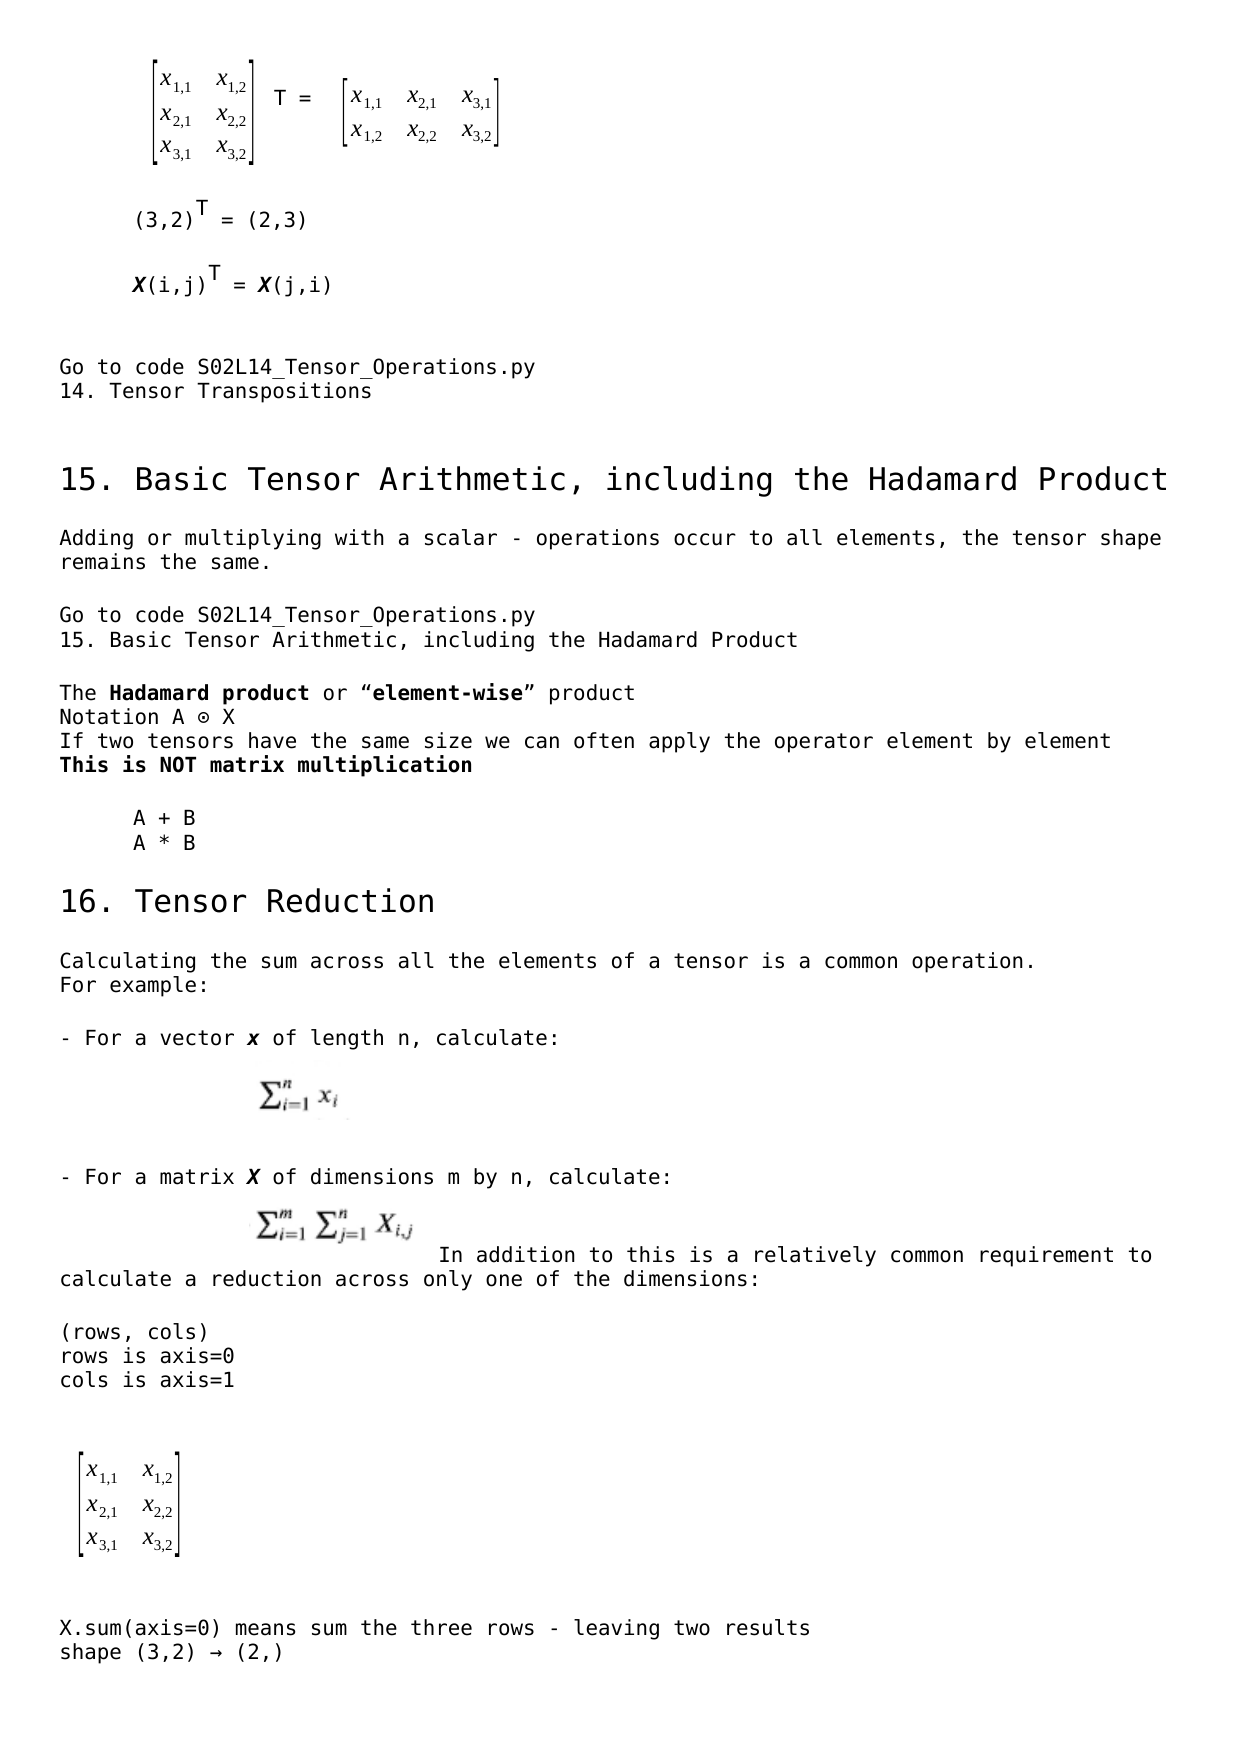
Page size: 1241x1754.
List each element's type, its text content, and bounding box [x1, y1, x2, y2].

text A + B [59, 806, 1181, 831]
picture [254, 1060, 358, 1120]
text If two tensors have the same size we can often apply the operator element by element [59, 729, 1181, 753]
text 14. Tensor Transpositions [59, 379, 1181, 403]
text 15. Basic Tensor Arithmetic, including the Hadamard Product [59, 461, 1181, 497]
text For example: [59, 973, 1181, 997]
text cols is axis=1 [59, 1368, 1181, 1393]
text - For a vector x of length n, calculate: [59, 1026, 1181, 1050]
text 15. Basic Tensor Arithmetic, including the Hadamard Product [59, 628, 1181, 652]
text Notation A ⊙ X [59, 705, 1181, 729]
text shape (3,2) → (2,) [59, 1640, 1181, 1664]
text T = [59, 59, 1181, 167]
text X.sum(axis=0) means sum the three rows - leaving two results [59, 1616, 1181, 1640]
text 16. Tensor Reduction [59, 884, 1181, 920]
text (rows, cols) [59, 1320, 1181, 1344]
text Go to code S02L14_Tensor_Operations.py [59, 355, 1181, 379]
text Go to code S02L14_Tensor_Operations.py [59, 603, 1181, 628]
text X(i,j)T = X(j,i) [59, 261, 1181, 297]
picture [249, 1195, 439, 1250]
text Calculating the sum across all the elements of a tensor is a common operation. [59, 949, 1181, 973]
text rows is axis=0 [59, 1344, 1181, 1368]
text - For a matrix X of dimensions m by n, calculate: [59, 1165, 1181, 1190]
text (3,2)T = (2,3) [59, 196, 1181, 232]
text Adding or multiplying with a scalar - operations occur to all elements, the tensor shape remains the same. [59, 526, 1181, 574]
text In addition to this is a relatively common requirement to calculate a reduction across only one of the dimensions: [59, 1243, 1181, 1291]
text The Hadamard product or “element-wise” product [59, 681, 1181, 705]
text A * B [59, 831, 1181, 855]
text This is NOT matrix multiplication [59, 753, 1181, 778]
